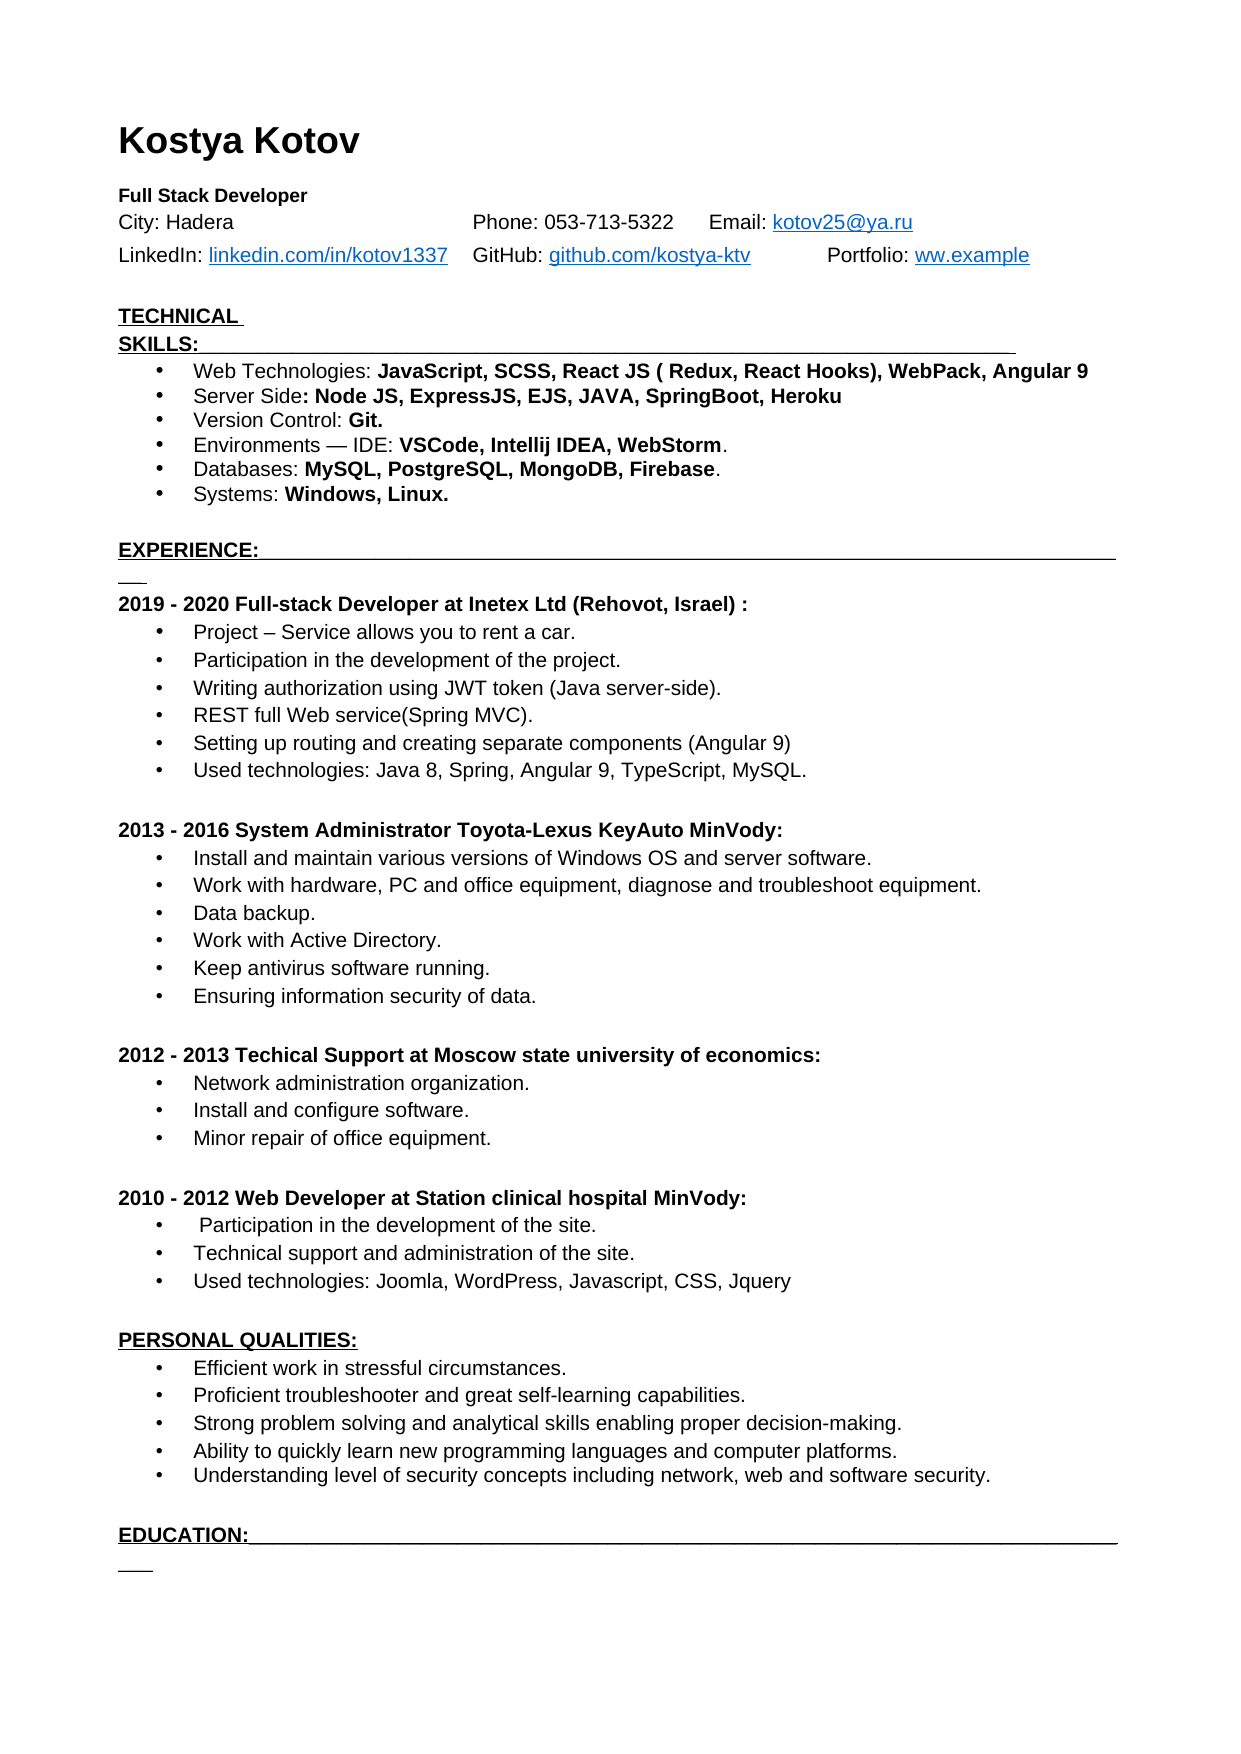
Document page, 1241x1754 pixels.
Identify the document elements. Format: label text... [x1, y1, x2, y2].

text Kostya Kotov [118, 118, 1122, 161]
list Used technologies: Java 8, Spring, Angular 9, TypeScript, MySQL. [156, 758, 1122, 782]
text PERSONAL QUALITIES: [118, 1328, 1122, 1352]
list Participation in the development of the project. [156, 648, 1122, 672]
list Environments — IDE: VSCode, Intellij IDEA, WebStorm. [156, 433, 1122, 457]
list Data backup. [156, 901, 1122, 925]
list Install and configure software. [156, 1098, 1122, 1122]
list Databases: MySQL, PostgreSQL, MongoDB, Firebase. [156, 457, 1122, 482]
text TECHNICAL SKILLS:______________________________________________________________________ [118, 304, 1122, 356]
list Server Side: Node JS, ExpressJS, EJS, JAVA, SpringBoot, Heroku [156, 384, 1122, 408]
text Full Stack Developer [118, 168, 1122, 206]
list Work with hardware, PC and office equipment, diagnose and troubleshoot equipment. [156, 873, 1122, 897]
list Network administration organization. [156, 1071, 1122, 1095]
text 2012 - 2013 Techical Support at Мoscow state university of economics: [118, 1043, 1122, 1067]
text EDUCATION:______________________________________________________________________________ [118, 1522, 1122, 1574]
text 2013 - 2016 System Administrator Toyota-Lexus KeyAuto MinVody: [118, 818, 1122, 842]
list Used technologies: Joomla, WordPress, Javascript, CSS, Jquery [156, 1268, 1122, 1292]
list Web Technologies: JavaScript, SCSS, React JS ( Redux, React Hooks), WebPack, Angular 9 [156, 359, 1122, 384]
text City: Hadera Phone: 053-713-5322 Email: kotov25@ya.ru [118, 206, 1122, 235]
list Strong problem solving and analytical skills enabling proper decision-making. [156, 1411, 1122, 1435]
list Keep antivirus software running. [156, 956, 1122, 980]
list REST full Web service(Spring MVC). [156, 703, 1122, 727]
list Version Control: Git. [156, 408, 1122, 433]
list Setting up routing and creating separate components (Angular 9) [156, 731, 1122, 754]
list Proficient troubleshooter and great self-learning capabilities. [156, 1383, 1122, 1407]
list Ensuring information security of data. [156, 983, 1122, 1007]
list Understanding level of security concepts including network, web and software security. [156, 1463, 1122, 1487]
list Install and maintain various versions of Windows OS and server software. [156, 845, 1122, 869]
text EXPERIENCE:____________________________________________________________________________ [118, 538, 1122, 586]
list Participation in the development of the site. [156, 1213, 1122, 1237]
list Minor repair of office equipment. [156, 1126, 1122, 1150]
list Ability to quickly learn new programming languages and computer platforms. [156, 1438, 1122, 1463]
list Project – Service allows you to rent a car. [156, 619, 1122, 644]
list Systems: Windows, Linux. [156, 482, 1122, 506]
text LinkedIn: linkedin.com/in/kotov1337 GitHub: github.com/kostya-ktv Portfolio: ww.example [118, 239, 1122, 268]
list Writing authorization using JWT token (Java server-side). [156, 675, 1122, 699]
text 2010 - 2012 Web Developer at Station сlinical hospital MinVody: [118, 1186, 1122, 1210]
list Efficient work in stressful circumstances. [156, 1356, 1122, 1380]
text 2019 - 2020 Full-stack Developer at Inetex Ltd (Rehovot, Israel) : [118, 592, 1122, 616]
list Technical support and administration of the site. [156, 1241, 1122, 1265]
list Work with Active Directory. [156, 928, 1122, 952]
